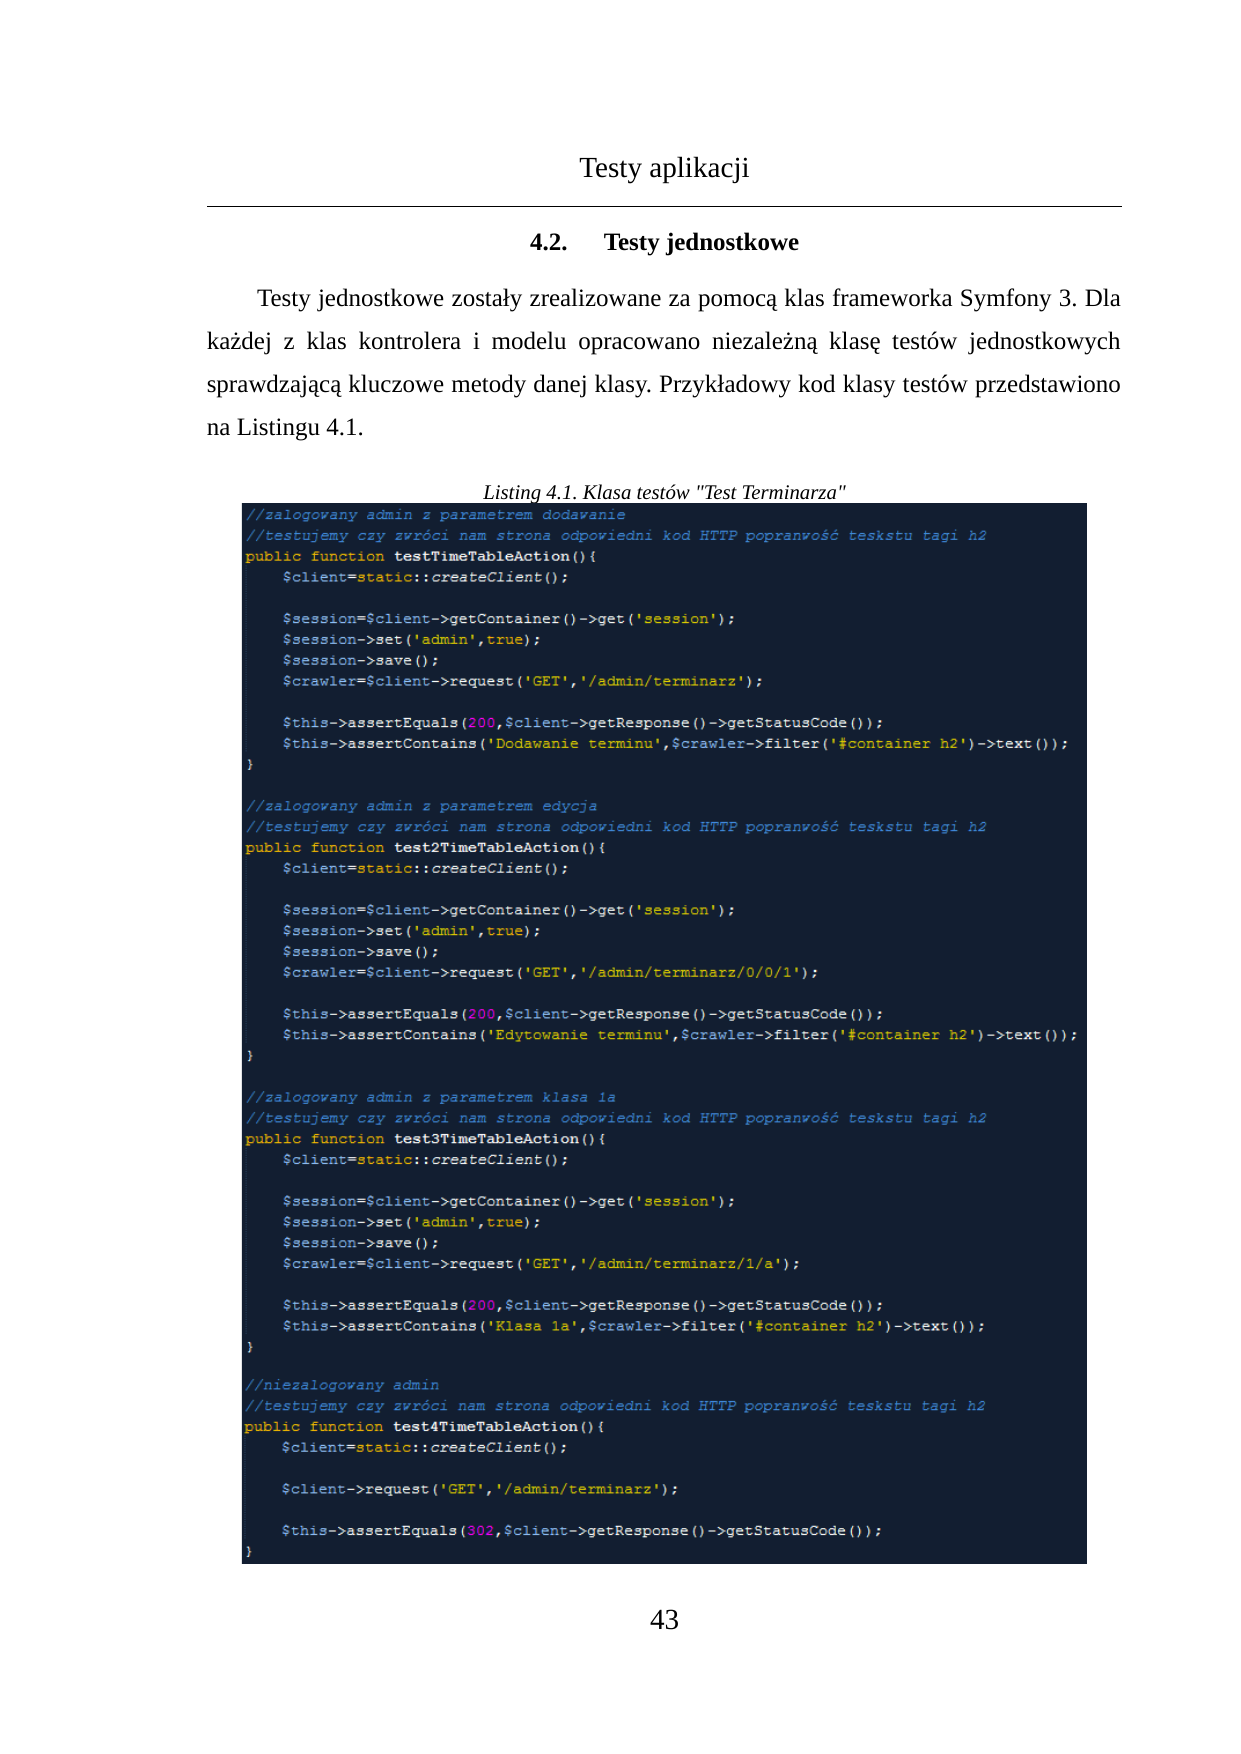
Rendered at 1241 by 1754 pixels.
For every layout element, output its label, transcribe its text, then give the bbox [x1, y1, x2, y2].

list Listing 4.1. Klasa testów "Test Terminarza" [242, 480, 1087, 503]
picture [241, 503, 1087, 1564]
subtitle Testy jednostkowe [207, 227, 1122, 256]
text Testy jednostkowe zostały zrealizowane za pomocą klas frameworka Symfony 3. Dla każdej z klas kontrolera i modelu opracowano niezależną klasę testów jednostkowych sprawdzającą kluczowe metody danej klasy. Przykładowy kod klasy testów przedstawiono na Listingu 4.1. [207, 283, 1122, 441]
